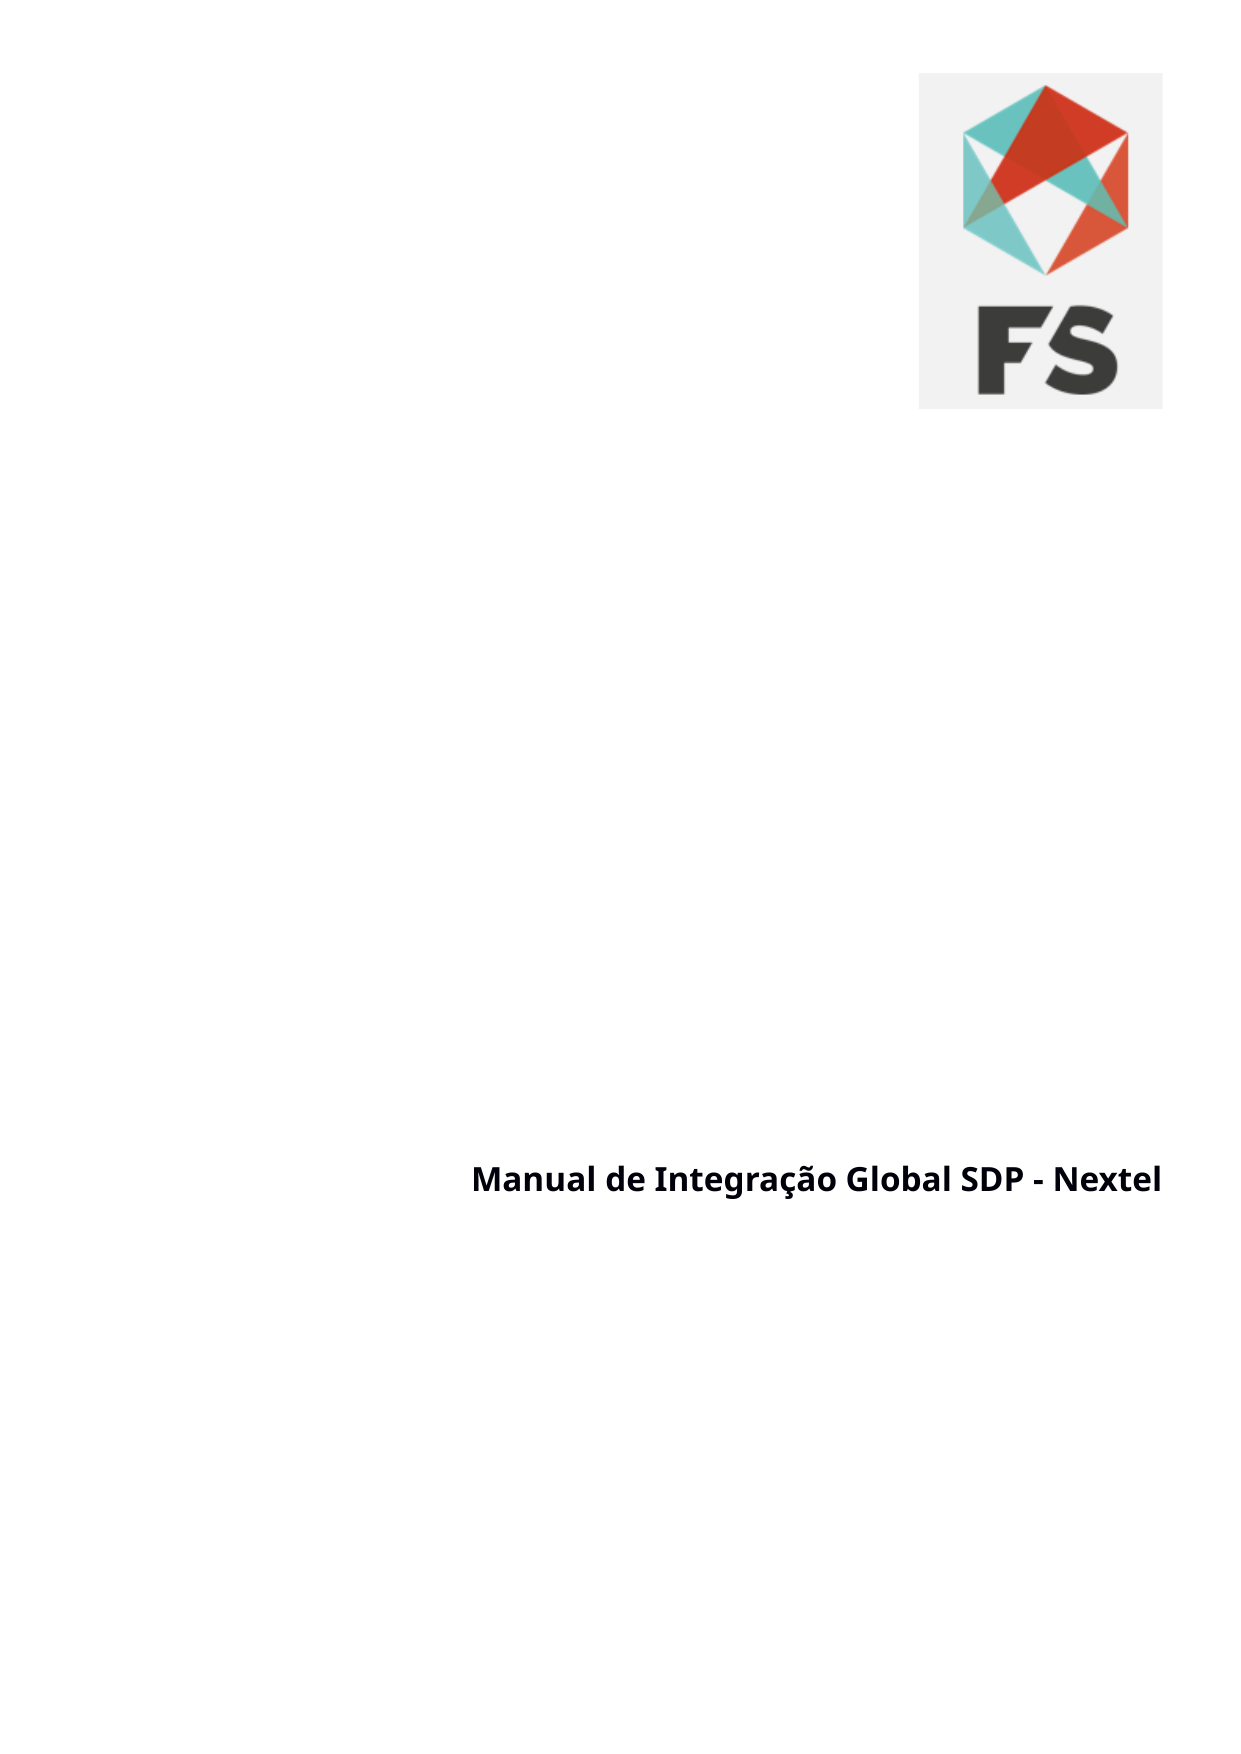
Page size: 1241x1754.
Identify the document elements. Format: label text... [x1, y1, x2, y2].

picture [918, 73, 1163, 409]
text Manual de Integração Global SDP - Nextel [75, 1156, 1162, 1202]
